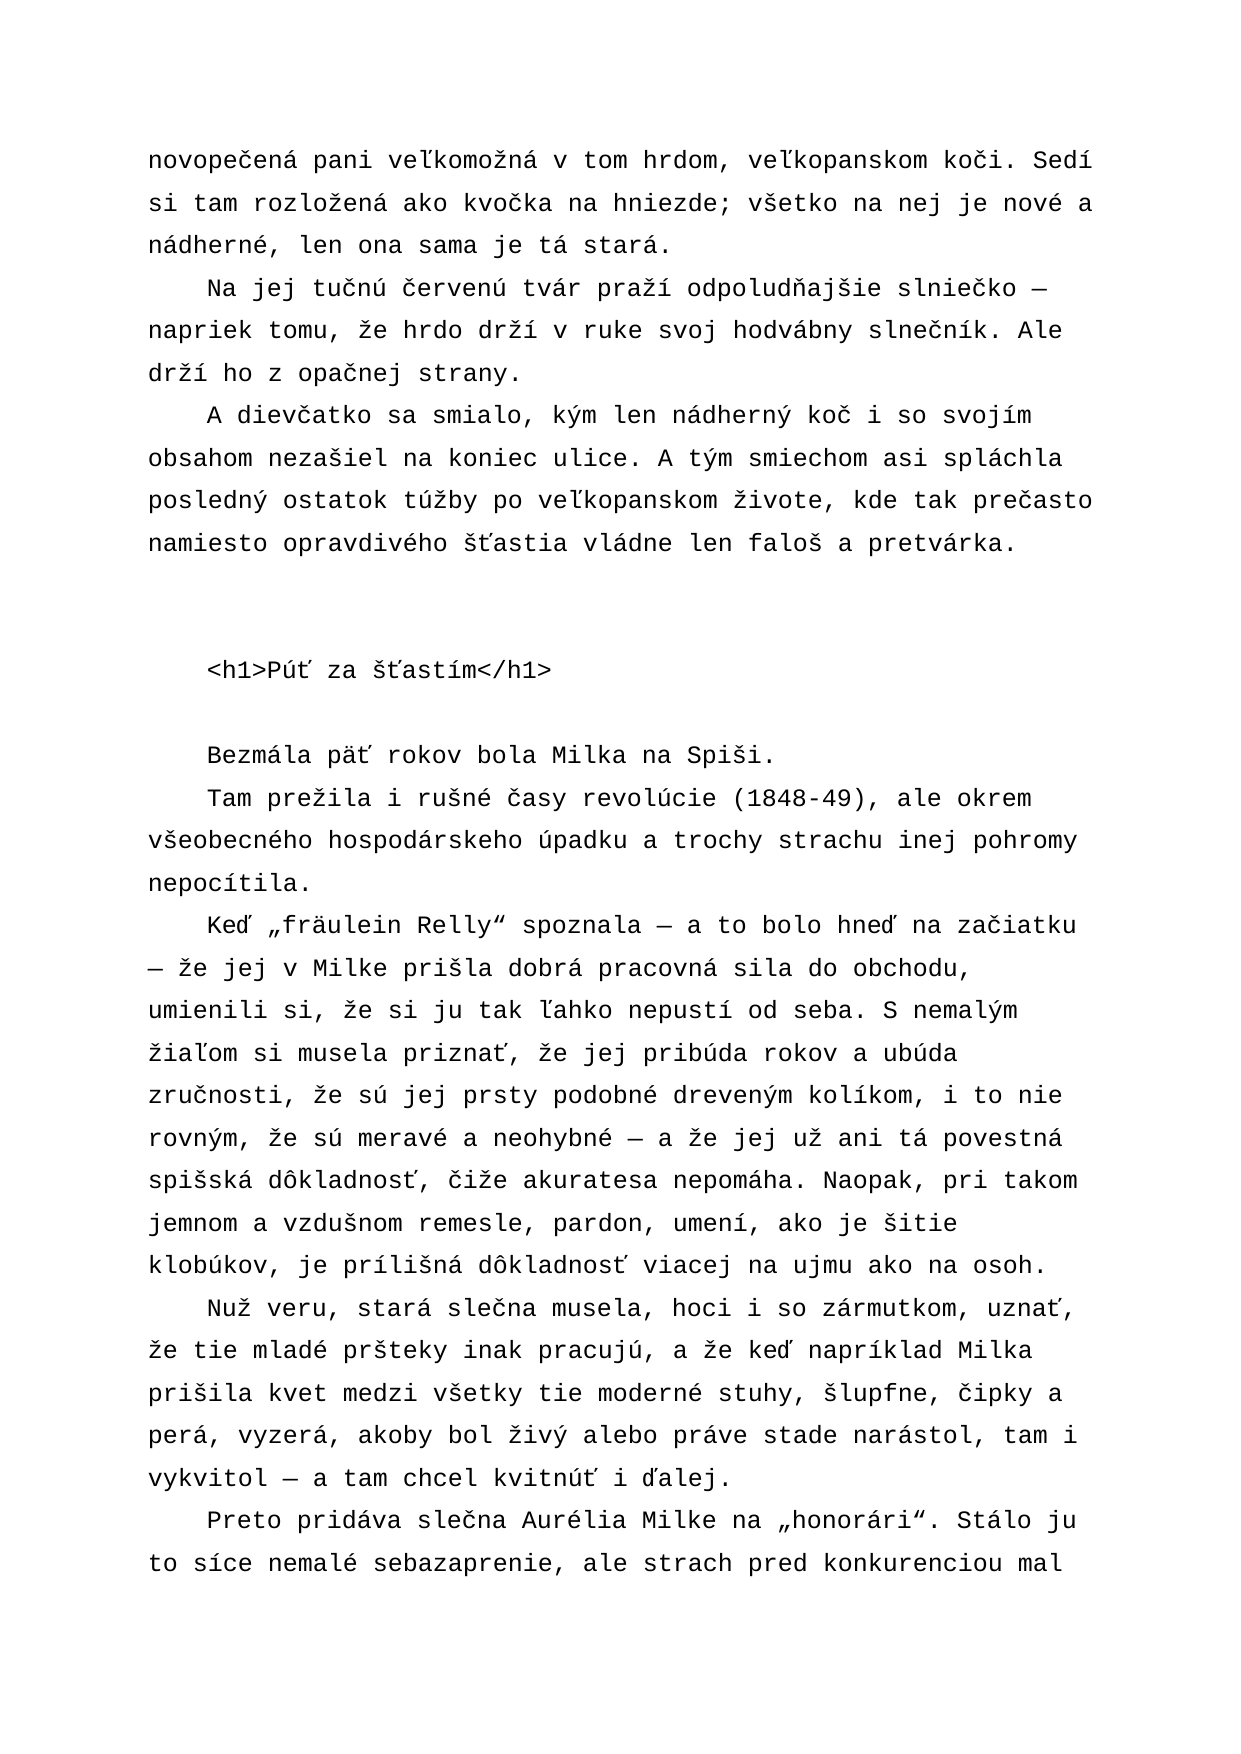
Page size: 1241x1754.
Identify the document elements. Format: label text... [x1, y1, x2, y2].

text Bezmála päť rokov bola Milka na Spiši. [148, 743, 1093, 771]
text novopečená pani veľkomožná v tom hrdom, veľkopanskom koči. Sedí si tam rozložená ako kvočka na hniezde; všetko na nej je nové a nádherné, len ona sama je tá stará. [148, 148, 1093, 261]
text Keď „fräulein Relly“ spoznala — a to bolo hneď na začiatku — že jej v Milke prišla dobrá pracovná sila do obchodu, umienili si, že si ju tak ľahko nepustí od seba. S nemalým žiaľom si musela priznať, že jej pribúda rokov a ubúda zručnosti, že sú jej prsty podobné dreveným kolíkom, i to nie rovným, že sú meravé a neohybné — a že jej už ani tá povestná spišská dôkladnosť, čiže akuratesa nepomáha. Naopak, pri takom jemnom a vzdušnom remesle, pardon, umení, ako je šitie klobúkov, je prílišná dôkladnosť viacej na ujmu ako na osoh. [148, 913, 1093, 1281]
text Preto pridáva slečna Aurélia Milke na „honorári“. Stálo ju to síce nemalé sebazaprenie, ale strach pred konkurenciou mal [148, 1508, 1093, 1578]
text Nuž veru, stará slečna musela, hoci i so zármutkom, uznať, že tie mladé pršteky inak pracujú, a že keď napríklad Milka prišila kvet medzi všetky tie moderné stuhy, šlupfne, čipky a perá, vyzerá, akoby bol živý alebo práve stade narástol, tam i vykvitol — a tam chcel kvitnúť i ďalej. [148, 1295, 1093, 1493]
text <h1>Púť za šťastím</h1> [148, 658, 1093, 686]
text Tam prežila i rušné časy revolúcie (1848-49), ale okrem všeobecného hospodárskeho úpadku a trochy strachu inej pohromy nepocítila. [148, 785, 1093, 898]
text Na jej tučnú červenú tvár praží odpoludňajšie slniečko — napriek tomu, že hrdo drží v ruke svoj hodvábny slnečník. Ale drží ho z opačnej strany. [148, 275, 1093, 388]
text A dievčatko sa smialo, kým len nádherný koč i so svojím obsahom nezašiel na koniec ulice. A tým smiechom asi spláchla posledný ostatok túžby po veľkopanskom živote, kde tak prečasto namiesto opravdivého šťastia vládne len faloš a pretvárka. [148, 403, 1093, 558]
